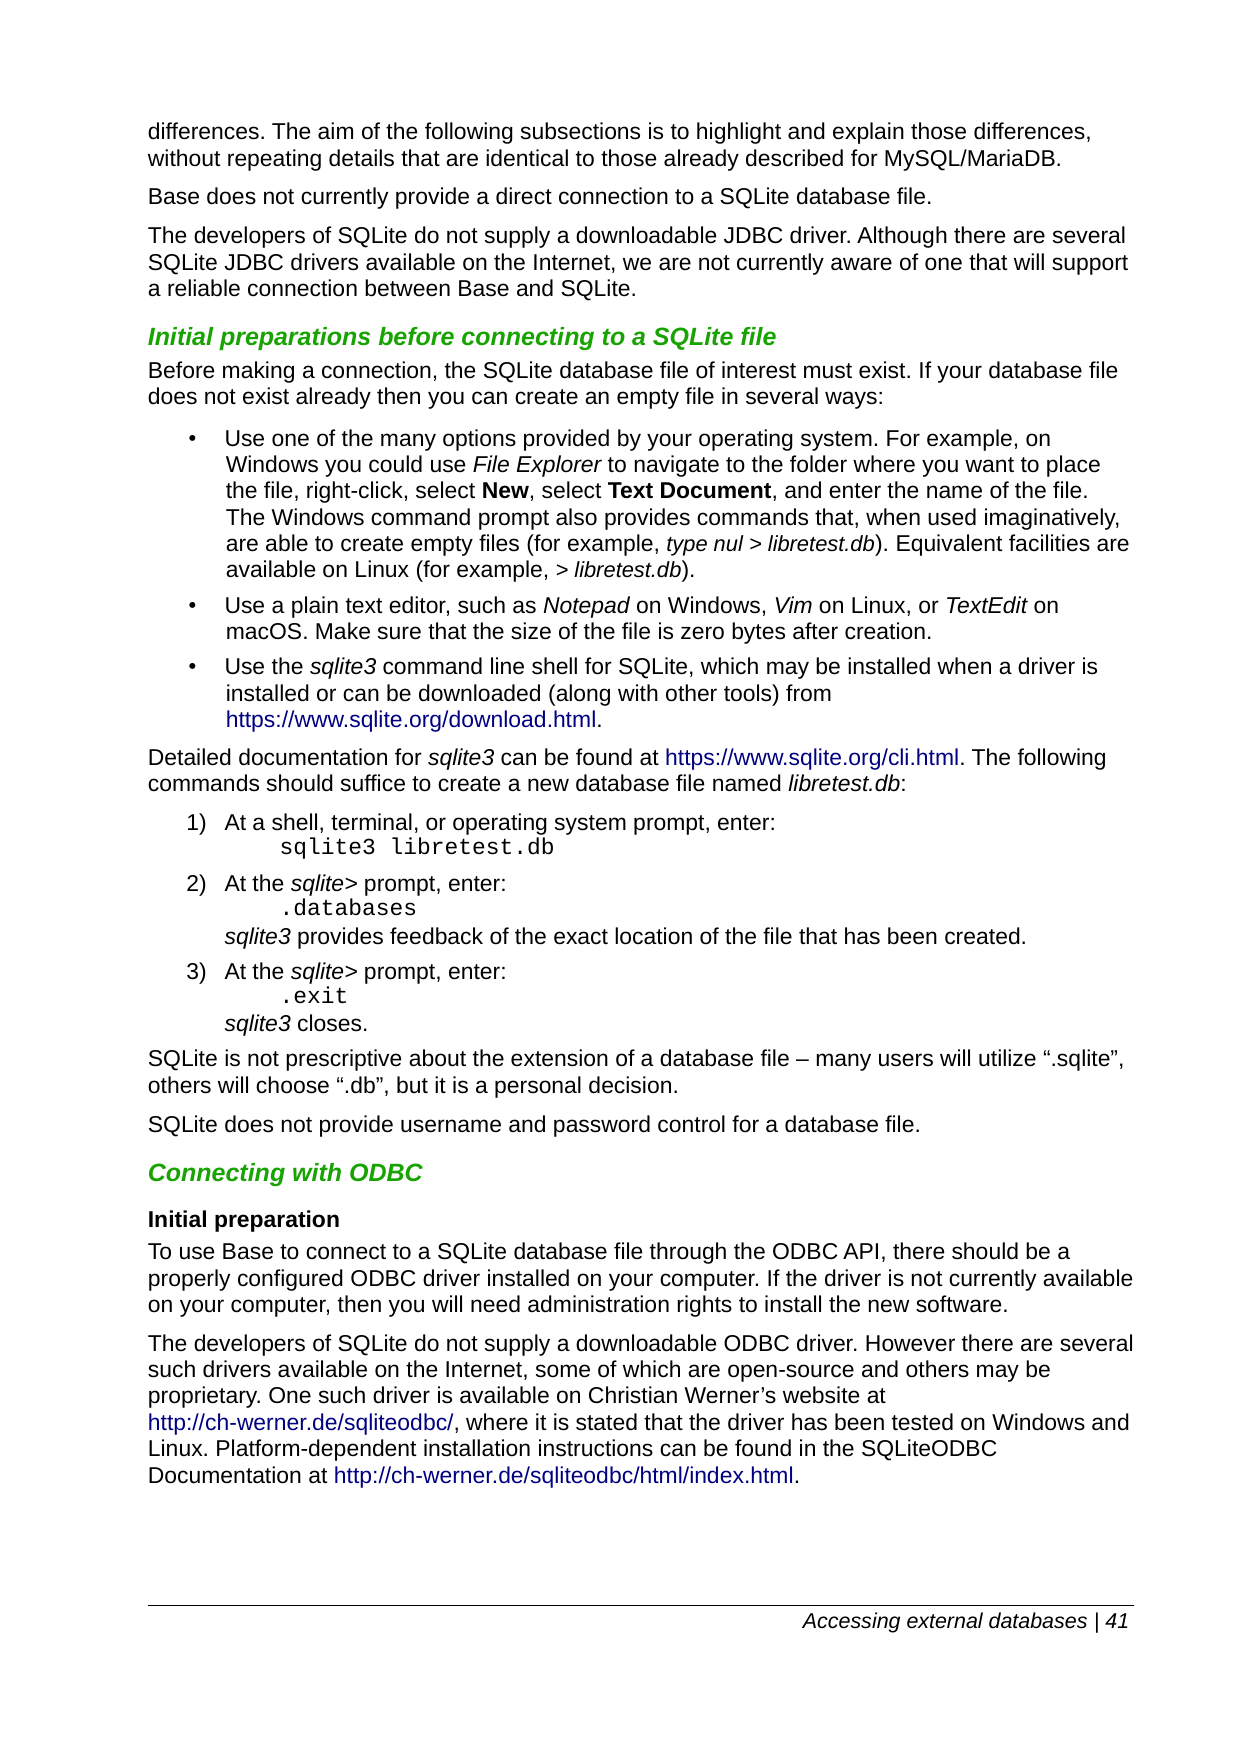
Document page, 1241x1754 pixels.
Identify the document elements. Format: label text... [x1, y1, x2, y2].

list Use the sqlite3 command line shell for SQLite, which may be installed when a driver is installed or can be downloaded (along with other tools) from https://www.sqlite.org/download.html. [185, 650, 1134, 735]
subtitle Connecting with ODBC [148, 1158, 1134, 1186]
list Use one of the many options provided by your operating system. For example, on Windows you could use File Explorer to navigate to the folder where you want to place the file, right-click, select New, select Text Document, and enter the name of the file. The Windows command prompt also provides commands that, when used imaginatively, are able to create empty files (for example, type nul > libretest.db). Equivalent facilities are available on Linux (for example, > libretest.db). [185, 422, 1134, 583]
text SQLite is not prescriptive about the extension of a database file – many users will utilize “.sqlite”, others will choose “.db”, but it is a personal decision. [148, 1045, 1134, 1098]
text SQLite does not provide username and password control for a database file. [148, 1111, 1134, 1137]
list At the sqlite> prompt, enter: .exit sqlite3 closes. [207, 958, 1134, 1037]
text The developers of SQLite do not supply a downloadable ODBC driver. However there are several such drivers available on the Internet, some of which are open-source and others may be proprietary. One such driver is available on Christian Werner’s website at http://ch-werner.de/sqliteodbc/, where it is stated that the driver has been tested on Windows and Linux. Platform-dependent installation instructions can be found in the SQLiteODBC Documentation at http://ch-werner.de/sqliteodbc/html/index.html. [148, 1330, 1134, 1488]
text Before making a connection, the SQLite database file of interest must exist. If your database file does not exist already then you can create an empty file in several ways: [148, 357, 1134, 409]
text The developers of SQLite do not supply a downloadable JDBC driver. Although there are several SQLite JDBC drivers available on the Internet, we are not currently aware of one that will support a reliable connection between Base and SQLite. [148, 222, 1134, 301]
list Use a plain text editor, such as Notepad on Windows, Vim on Linux, or TextEdit on macOS. Make sure that the size of the file is zero bytes after creation. [185, 589, 1134, 644]
list At the sqlite> prompt, enter: .databases sqlite3 provides feedback of the exact location of the file that has been created. [207, 870, 1134, 949]
subtitle Initial preparation [148, 1206, 1134, 1232]
text To use Base to connect to a SQLite database file through the ODBC API, there should be a properly configured ODBC driver installed on your computer. If the driver is not currently available on your computer, then you will need administration rights to install the new software. [148, 1238, 1134, 1317]
text Base does not currently provide a direct connection to a SQLite database file. [148, 183, 1134, 210]
subtitle Initial preparations before connecting to a SQLite file [148, 322, 1134, 351]
list At a shell, terminal, or operating system prompt, enter: sqlite3 libretest.db [207, 809, 1134, 862]
text differences. The aim of the following subsections is to highlight and explain those differences, without repeating details that are identical to those already described for MySQL/MariaDB. [148, 118, 1134, 171]
text Detailed documentation for sqlite3 can be found at https://www.sqlite.org/cli.html. The following commands should suffice to create a new database file named libretest.db: [148, 744, 1134, 797]
